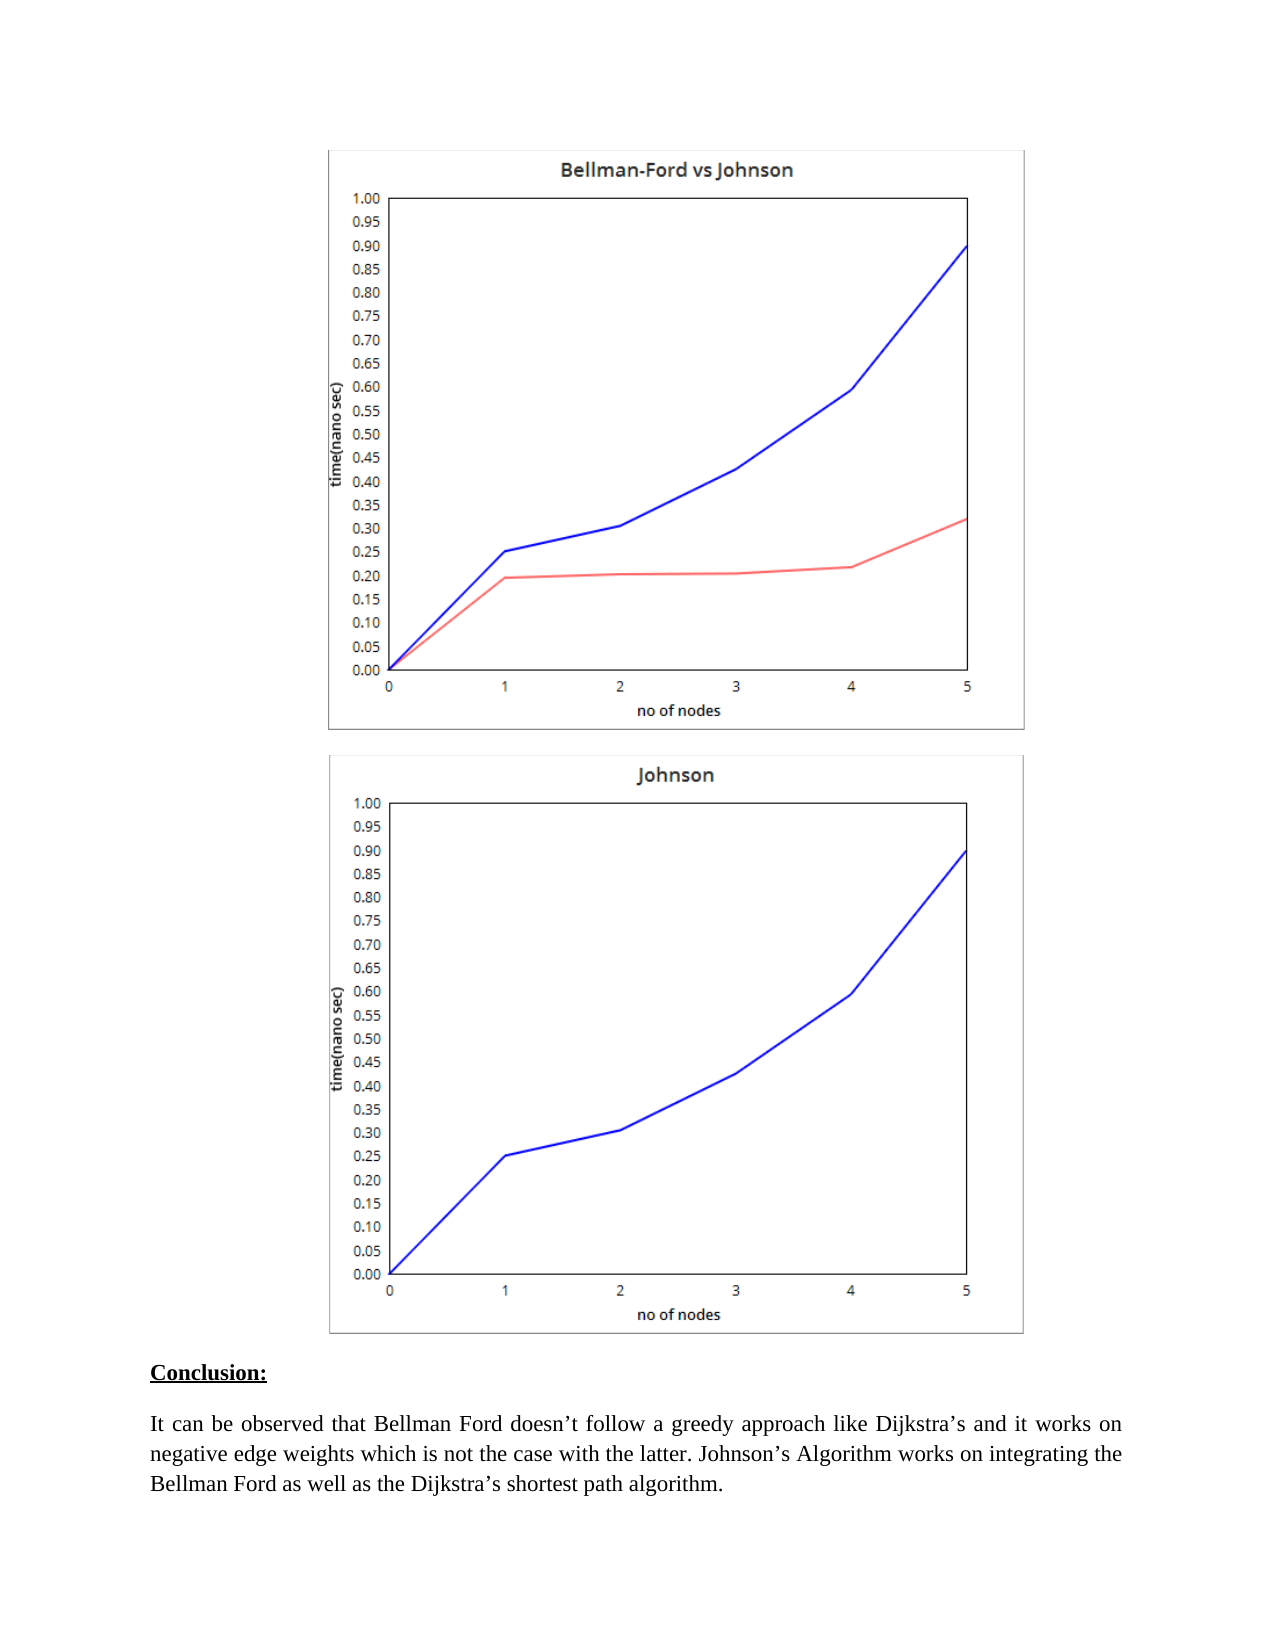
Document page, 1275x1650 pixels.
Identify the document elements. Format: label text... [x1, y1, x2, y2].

picture [329, 755, 1024, 1334]
picture [328, 150, 1025, 730]
text It can be observed that Bellman Ford doesn’t follow a greedy approach like Dijkstra’s and it works on negative edge weights which is not the case with the latter. Johnson’s Algorithm works on integrating the Bellman Ford as well as the Dijkstra’s shortest path algorithm. [150, 1410, 1125, 1496]
text Conclusion: [150, 1359, 1125, 1385]
